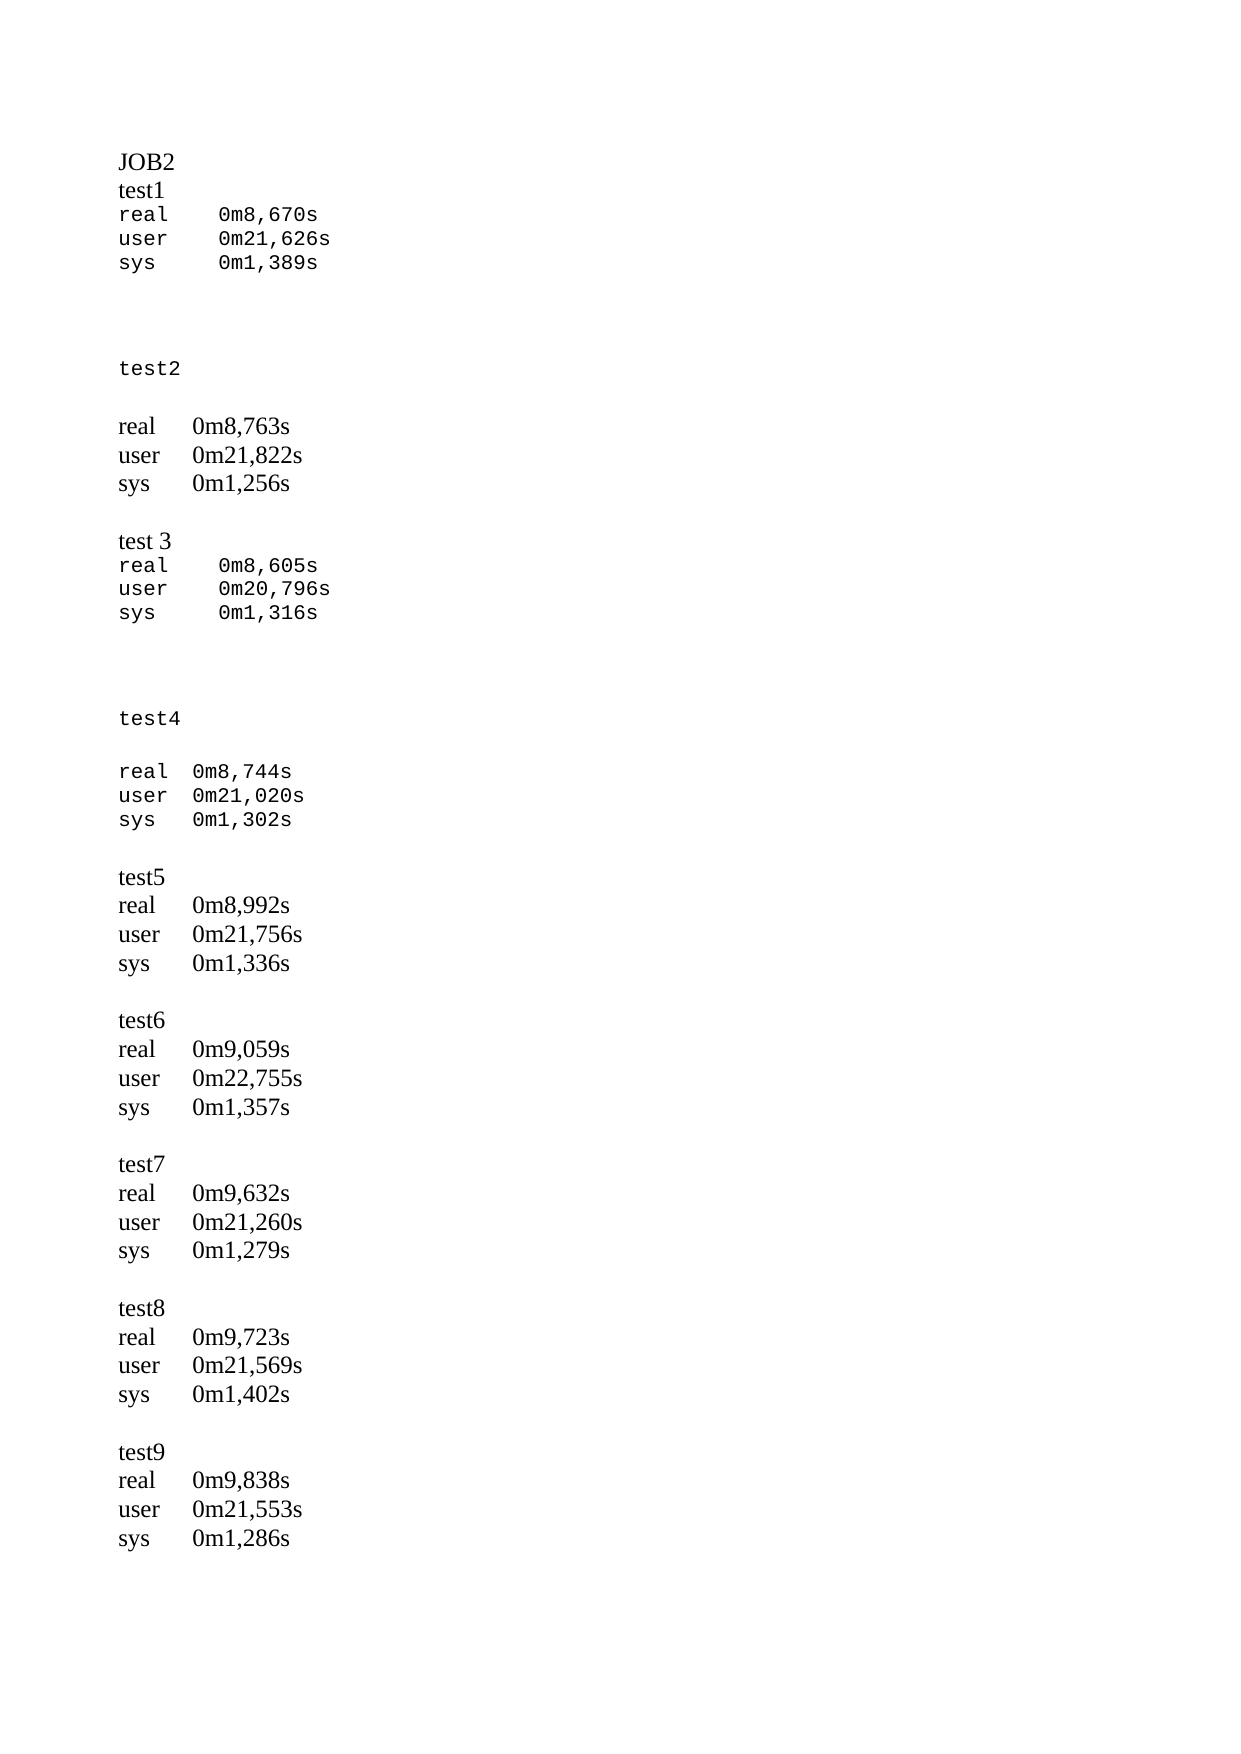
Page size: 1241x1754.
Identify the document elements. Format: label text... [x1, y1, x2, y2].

text real 0m9,838s [118, 1466, 1122, 1494]
text real 0m8,992s [118, 891, 1122, 919]
text test1 [118, 176, 1122, 204]
text test9 [118, 1437, 1122, 1466]
text user 0m21,626s [118, 228, 1122, 252]
text test7 [118, 1149, 1122, 1178]
text sys 0m1,279s [118, 1236, 1122, 1264]
text user 0m21,569s [118, 1351, 1122, 1379]
text test4 [118, 708, 1122, 732]
text JOB2 [118, 147, 1122, 176]
text sys 0m1,389s [118, 252, 1122, 275]
text user 0m21,260s [118, 1207, 1122, 1236]
text user 0m21,756s [118, 919, 1122, 948]
text sys 0m1,256s [118, 468, 1122, 497]
text sys 0m1,336s [118, 948, 1122, 977]
text test 3 [118, 526, 1122, 555]
text real 0m8,605s [118, 555, 1122, 578]
text real 0m9,723s [118, 1322, 1122, 1351]
text sys 0m1,286s [118, 1523, 1122, 1552]
text real 0m8,670s [118, 204, 1122, 228]
text real 0m8,763s [118, 411, 1122, 440]
text sys 0m1,357s [118, 1092, 1122, 1121]
text test5 [118, 862, 1122, 891]
text real 0m8,744s user 0m21,020s sys 0m1,302s [118, 761, 1122, 832]
text real 0m9,632s [118, 1178, 1122, 1207]
text test6 [118, 1006, 1122, 1034]
text user 0m21,822s [118, 440, 1122, 468]
text sys 0m1,402s [118, 1379, 1122, 1408]
text real 0m9,059s [118, 1034, 1122, 1063]
text user 0m21,553s [118, 1494, 1122, 1523]
text user 0m22,755s [118, 1063, 1122, 1092]
text test2 [118, 358, 1122, 382]
text user 0m20,796s [118, 578, 1122, 602]
text sys 0m1,316s [118, 602, 1122, 626]
text test8 [118, 1293, 1122, 1322]
